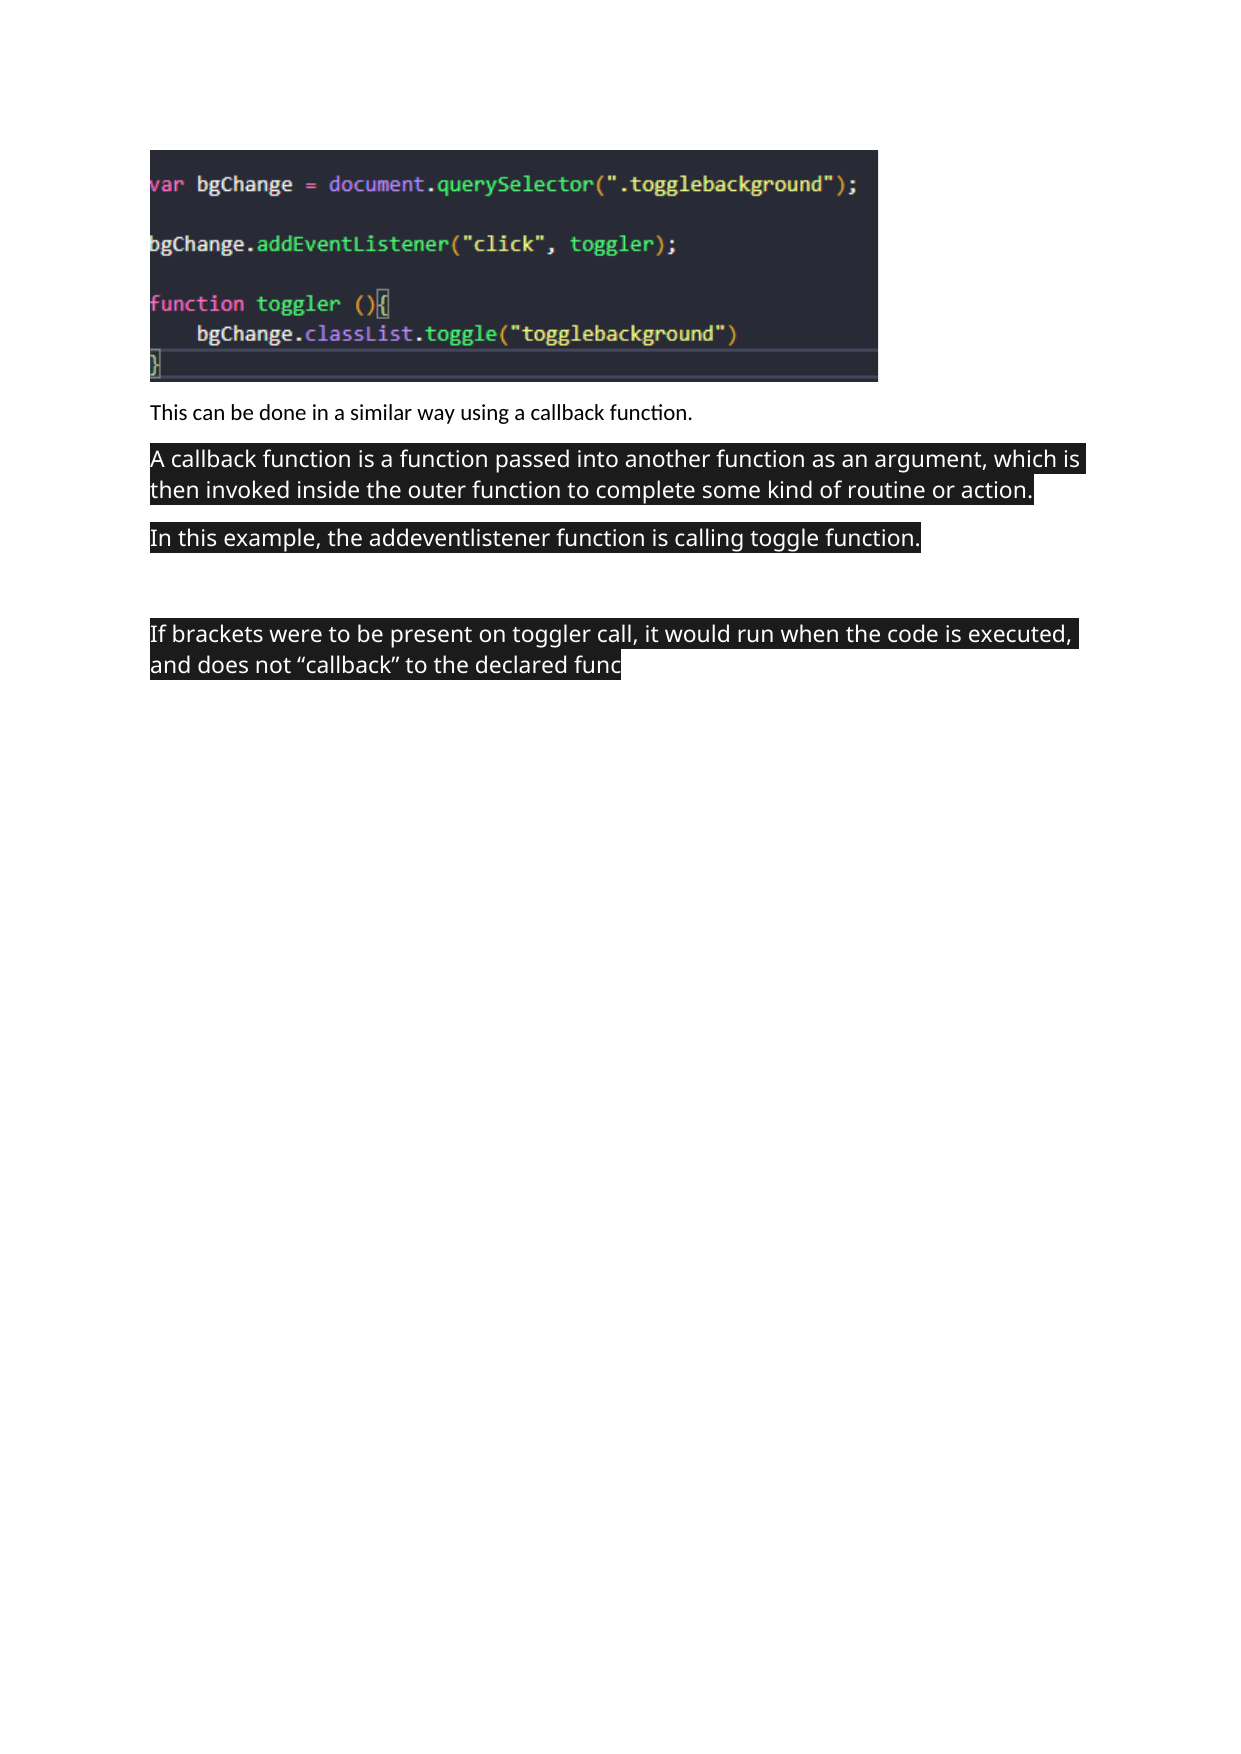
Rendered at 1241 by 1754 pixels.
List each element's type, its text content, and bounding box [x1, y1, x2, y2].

text In this example, the addeventlistener function is calling toggle function. [150, 522, 1090, 553]
text If brackets were to be present on toggler call, it would run when the code is executed, and does not “callback” to the declared func [150, 618, 1090, 680]
text A callback function is a function passed into another function as an argument, which is then invoked inside the outer function to complete some kind of routine or action. [150, 443, 1090, 505]
text This can be done in a similar way using a callback function. [150, 398, 1090, 426]
